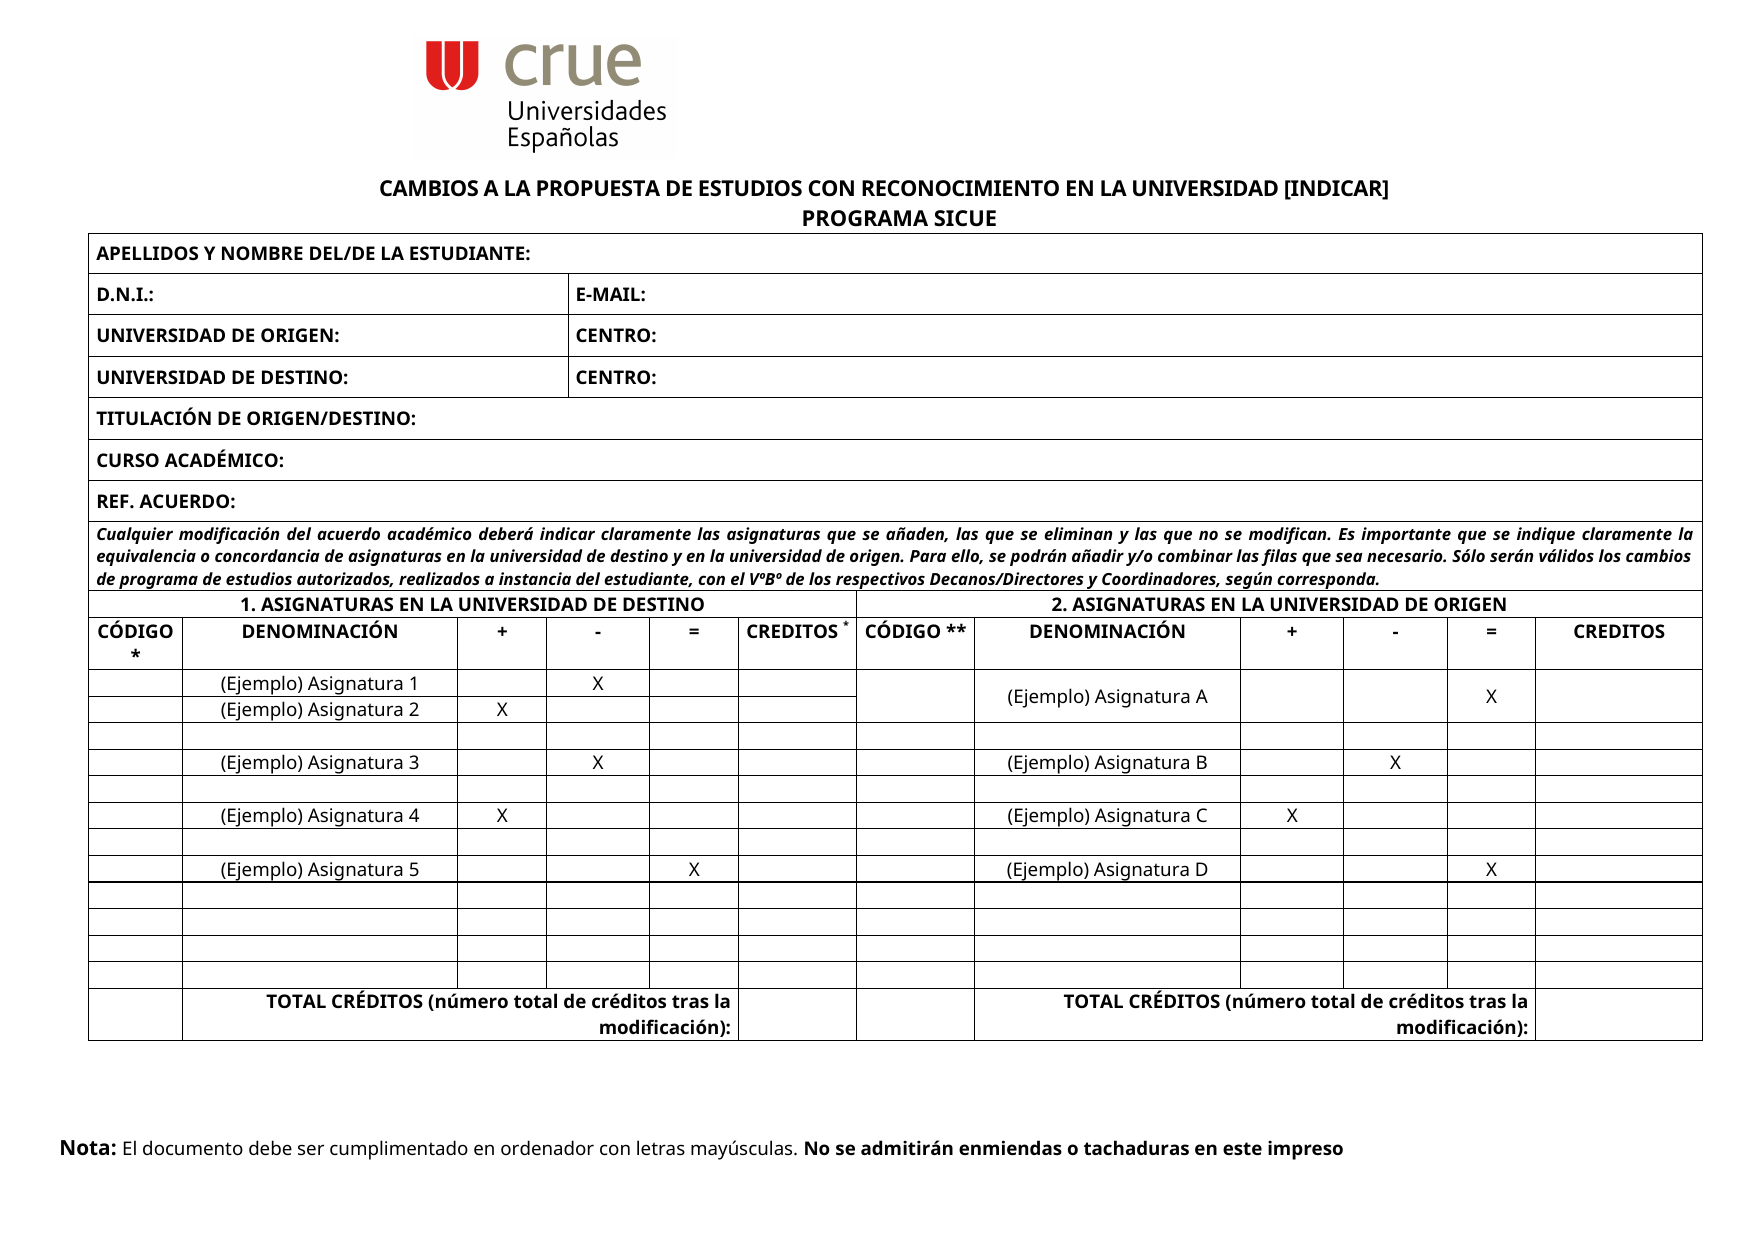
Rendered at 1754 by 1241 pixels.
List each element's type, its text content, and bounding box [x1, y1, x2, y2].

table_cell [1536, 723, 1702, 749]
table_cell [1536, 670, 1702, 722]
table_cell DENOMINACIÓN [975, 618, 1240, 669]
table_cell [1344, 856, 1447, 881]
table_cell [458, 962, 546, 988]
table_cell E-MAIL: [569, 274, 1702, 314]
table_cell [857, 989, 974, 1040]
table_cell [458, 829, 546, 855]
table_cell [975, 962, 1240, 988]
table_cell [1536, 909, 1702, 934]
table_cell [739, 670, 856, 696]
table_cell [975, 936, 1240, 961]
table_cell [183, 776, 457, 802]
table_cell [1344, 883, 1447, 908]
table_cell + [458, 618, 546, 669]
table_cell [89, 989, 182, 1040]
table_cell [547, 829, 649, 855]
table_cell [1241, 776, 1343, 802]
table_cell UNIVERSIDAD DE DESTINO: [89, 357, 568, 397]
table_cell [739, 989, 856, 1040]
table_cell [183, 909, 457, 934]
text CAMBIOS A LA PROPUESTA DE ESTUDIOS CON RECONOCIMIENTO EN LA UNIVERSIDAD [INDICAR] [59, 173, 1709, 203]
table_cell [458, 936, 546, 961]
table_cell [89, 750, 182, 775]
table_cell [650, 909, 738, 934]
table_cell [739, 936, 856, 961]
table_cell [547, 856, 649, 881]
table_cell CURSO ACADÉMICO: [89, 440, 1702, 480]
table_cell [739, 803, 856, 828]
table_cell [857, 856, 974, 881]
table_cell [739, 829, 856, 855]
table_cell [650, 723, 738, 749]
table_cell X [650, 856, 738, 881]
table_cell [857, 670, 974, 722]
table_cell [458, 883, 546, 908]
table_cell [1344, 670, 1447, 722]
table_cell [1448, 936, 1535, 961]
table_cell REF. ACUERDO: [89, 481, 1702, 521]
table_cell - [547, 618, 649, 669]
table_cell [89, 723, 182, 749]
table_cell (Ejemplo) Asignatura 1 [183, 670, 457, 696]
table_cell [1536, 829, 1702, 855]
table_cell [89, 670, 182, 696]
table_cell [857, 936, 974, 961]
table_cell (Ejemplo) Asignatura 2 [183, 697, 457, 722]
table_cell [1241, 856, 1343, 881]
table_cell D.N.I.: [89, 274, 568, 314]
table_cell [458, 670, 546, 696]
table_cell [1241, 670, 1343, 722]
table_cell CREDITOS * [739, 618, 856, 669]
table_cell (Ejemplo) Asignatura C [975, 803, 1240, 828]
table_cell DENOMINACIÓN [183, 618, 457, 669]
table_cell [547, 962, 649, 988]
table_cell Cualquier modificación del acuerdo académico deberá indicar claramente las asignaturas que se añaden, las que se eliminan y las que no se modifican. Es importante que se indique claramente la equivalencia o concordancia de asignaturas en la universidad de destino y en la universidad de origen. Para ello, se podrán añadir y/o combinar las filas que sea necesario. Sólo serán válidos los cambios de programa de estudios autorizados, realizados a instancia del estudiante, con el VºBº de los respectivos Decanos/Directores y Coordinadores, según corresponda. [89, 522, 1702, 590]
table_cell [183, 723, 457, 749]
table_cell [650, 962, 738, 988]
table_cell CÓDIGO ** [857, 618, 974, 669]
table_cell [975, 829, 1240, 855]
table_cell [739, 723, 856, 749]
table_cell [547, 909, 649, 934]
table_cell [458, 909, 546, 934]
table_cell [458, 723, 546, 749]
table_cell [89, 936, 182, 961]
table_cell X [1241, 803, 1343, 828]
table_cell [1536, 962, 1702, 988]
table_cell [1241, 909, 1343, 934]
table_cell [89, 776, 182, 802]
table_cell [1344, 776, 1447, 802]
table_cell [1536, 750, 1702, 775]
table_cell + [1241, 618, 1343, 669]
table_cell X [547, 750, 649, 775]
table_cell [739, 883, 856, 908]
table_cell CREDITOS [1536, 618, 1702, 669]
table_cell X [1448, 670, 1535, 722]
table_cell [975, 776, 1240, 802]
table_cell [1344, 803, 1447, 828]
table_cell - [1344, 618, 1447, 669]
table_cell = [1448, 618, 1535, 669]
table_cell X [547, 670, 649, 696]
table_cell [89, 697, 182, 722]
table_cell [1344, 962, 1447, 988]
table_cell [547, 723, 649, 749]
table_cell CÓDIGO * [89, 618, 182, 669]
table_cell [183, 962, 457, 988]
table_cell [857, 776, 974, 802]
table_cell [89, 803, 182, 828]
table_cell [1536, 776, 1702, 802]
table_cell (Ejemplo) Asignatura 4 [183, 803, 457, 828]
table_cell X [1344, 750, 1447, 775]
table_cell [1344, 829, 1447, 855]
table_cell [650, 776, 738, 802]
table_cell TITULACIÓN DE ORIGEN/DESTINO: [89, 398, 1702, 438]
table_cell [458, 776, 546, 802]
table_cell [739, 856, 856, 881]
table_cell [547, 803, 649, 828]
table_cell TOTAL CRÉDITOS (número total de créditos tras la modificación): [975, 989, 1535, 1040]
table_cell 2. ASIGNATURAS EN LA UNIVERSIDAD DE ORIGEN [857, 591, 1702, 617]
table_cell [650, 936, 738, 961]
table_cell [1536, 856, 1702, 881]
table_cell 1. ASIGNATURAS EN LA UNIVERSIDAD DE DESTINO [89, 591, 856, 617]
table_cell (Ejemplo) Asignatura 3 [183, 750, 457, 775]
table_cell [650, 697, 738, 722]
table_cell [1448, 883, 1535, 908]
table_cell [1241, 750, 1343, 775]
table_cell [1448, 723, 1535, 749]
table_cell [1536, 883, 1702, 908]
table_cell [1241, 936, 1343, 961]
table_cell [650, 670, 738, 696]
table_cell [650, 750, 738, 775]
table_cell [89, 883, 182, 908]
table_cell = [650, 618, 738, 669]
table_cell [458, 856, 546, 881]
table_cell [1241, 723, 1343, 749]
table_cell [1241, 883, 1343, 908]
table_cell [547, 936, 649, 961]
table_cell CENTRO: [569, 357, 1702, 397]
table_cell [183, 883, 457, 908]
table_cell [89, 829, 182, 855]
table_cell [1344, 723, 1447, 749]
table_cell X [1448, 856, 1535, 881]
table_cell [458, 750, 546, 775]
table_cell [1344, 936, 1447, 961]
table_cell [1344, 909, 1447, 934]
table_cell [1448, 750, 1535, 775]
table_cell [1448, 962, 1535, 988]
table_cell [650, 829, 738, 855]
table_cell [857, 883, 974, 908]
table_cell [650, 883, 738, 908]
table_cell X [458, 697, 546, 722]
table_cell [1241, 829, 1343, 855]
table_cell [89, 856, 182, 881]
table_cell [857, 962, 974, 988]
table_cell [547, 776, 649, 802]
picture [413, 35, 679, 159]
table_cell [857, 723, 974, 749]
table_cell (Ejemplo) Asignatura A [975, 670, 1240, 722]
table_cell [1448, 829, 1535, 855]
table_cell [547, 697, 649, 722]
table_cell [975, 909, 1240, 934]
table_cell [739, 909, 856, 934]
table_cell [650, 803, 738, 828]
table_cell [1448, 909, 1535, 934]
table_cell [1536, 989, 1702, 1040]
table_cell [857, 750, 974, 775]
table_cell [975, 723, 1240, 749]
table_header APELLIDOS Y NOMBRE DEL/DE LA ESTUDIANTE: [89, 234, 1702, 273]
table_cell [739, 962, 856, 988]
text PROGRAMA SICUE [89, 203, 1709, 233]
table_cell (Ejemplo) Asignatura D [975, 856, 1240, 881]
table_cell [1536, 936, 1702, 961]
table_cell [857, 829, 974, 855]
table_cell (Ejemplo) Asignatura B [975, 750, 1240, 775]
table_cell [1448, 803, 1535, 828]
table_cell [1448, 776, 1535, 802]
table_cell X [458, 803, 546, 828]
table_cell TOTAL CRÉDITOS (número total de créditos tras la modificación): [183, 989, 738, 1040]
table_cell [857, 803, 974, 828]
table_cell [739, 776, 856, 802]
table_cell UNIVERSIDAD DE ORIGEN: [89, 315, 568, 356]
table_cell [857, 909, 974, 934]
table_cell [975, 883, 1240, 908]
table_cell [183, 829, 457, 855]
table_cell [1241, 962, 1343, 988]
table_cell [89, 962, 182, 988]
table_cell [739, 697, 856, 722]
table_cell [183, 936, 457, 961]
table_cell [547, 883, 649, 908]
table_cell (Ejemplo) Asignatura 5 [183, 856, 457, 881]
table_cell [1536, 803, 1702, 828]
table_cell [89, 909, 182, 934]
table_cell CENTRO: [569, 315, 1702, 356]
table_cell [739, 750, 856, 775]
